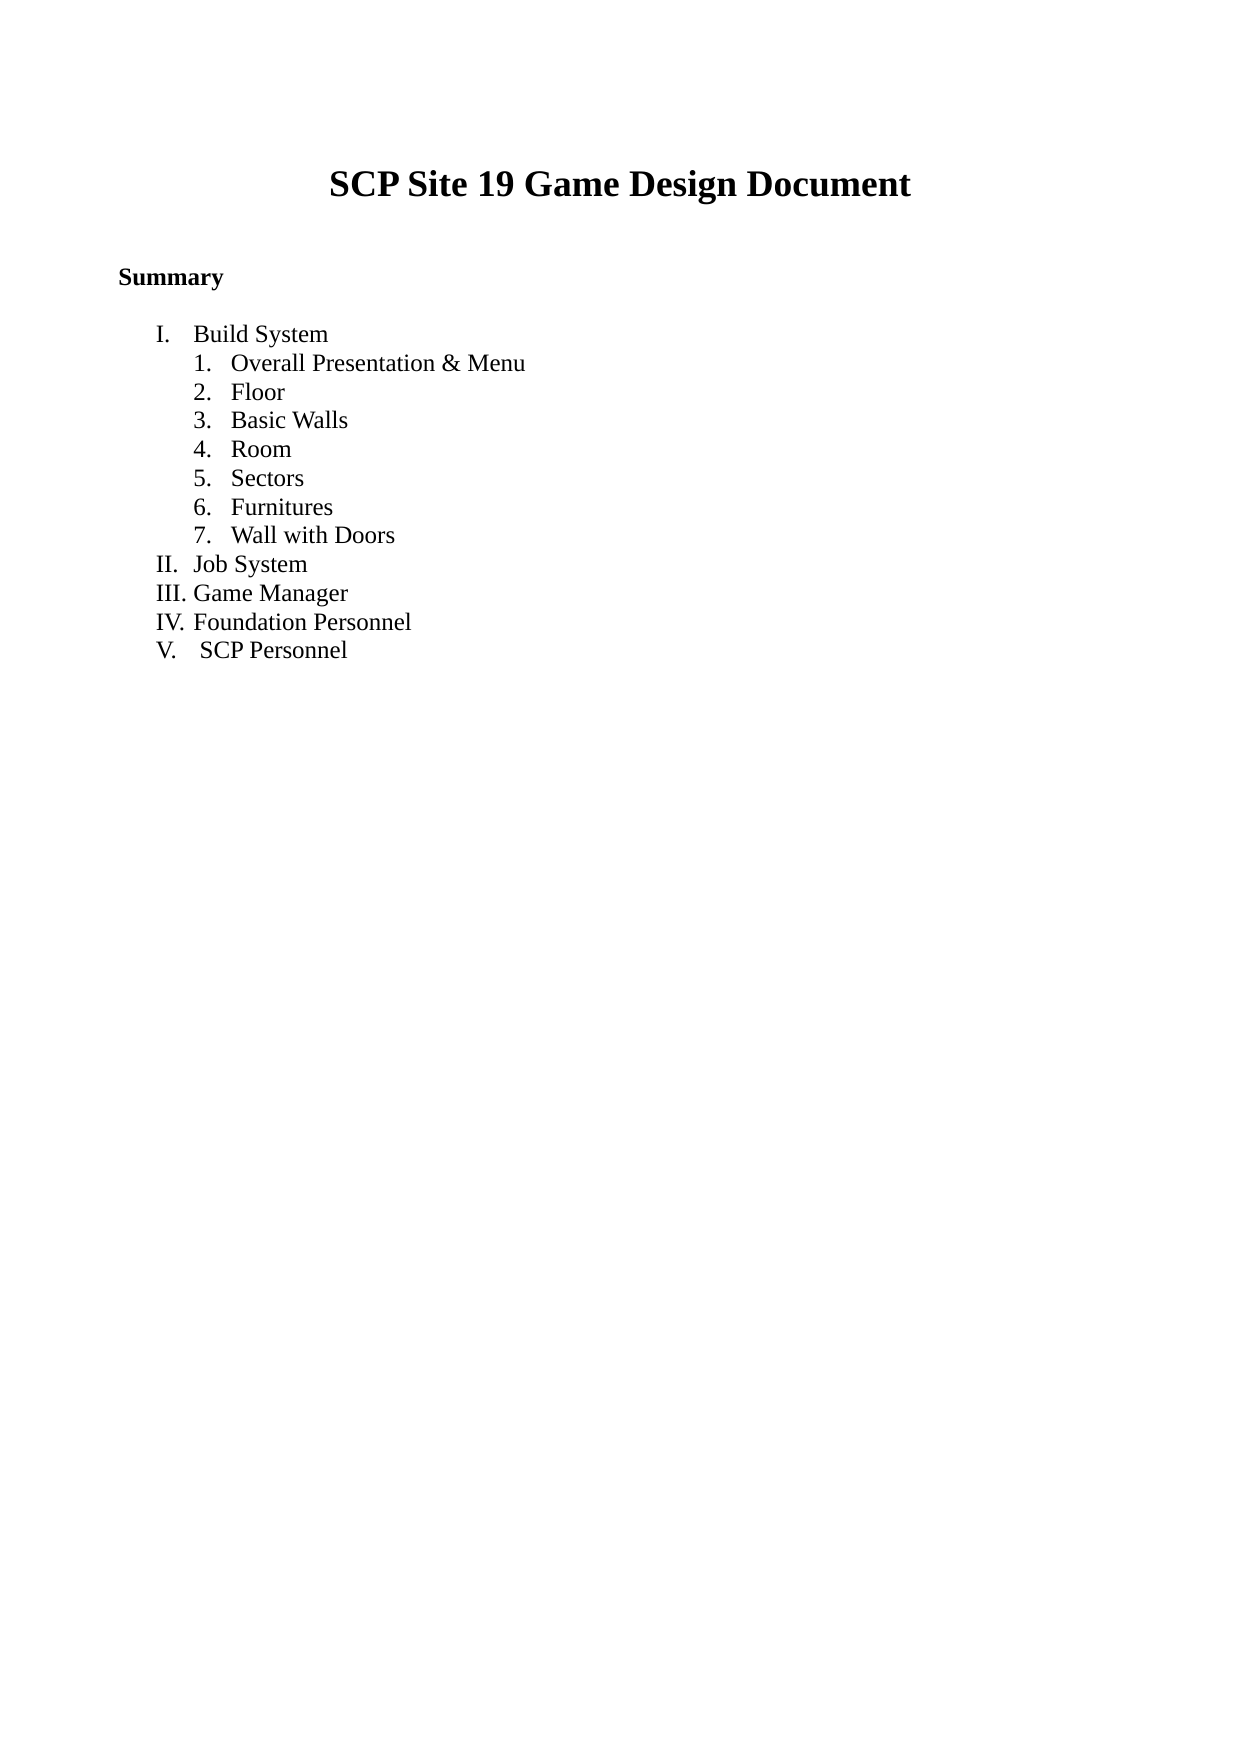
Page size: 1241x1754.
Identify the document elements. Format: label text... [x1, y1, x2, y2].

list Foundation Personnel [156, 607, 1122, 636]
list Build System [156, 319, 1122, 348]
list Game Manager [156, 578, 1122, 607]
list Basic Walls [193, 406, 1122, 434]
list Overall Presentation & Menu [193, 348, 1122, 377]
list Furnitures [193, 492, 1122, 521]
list SCP Personnel [156, 636, 1122, 664]
text SCP Site 19 Game Design Document [118, 161, 1122, 204]
list Job System [156, 549, 1122, 578]
list Room [193, 434, 1122, 463]
list Wall with Doors [193, 521, 1122, 549]
list Floor [193, 377, 1122, 406]
text Summary [118, 262, 1122, 291]
list Sectors [193, 463, 1122, 492]
